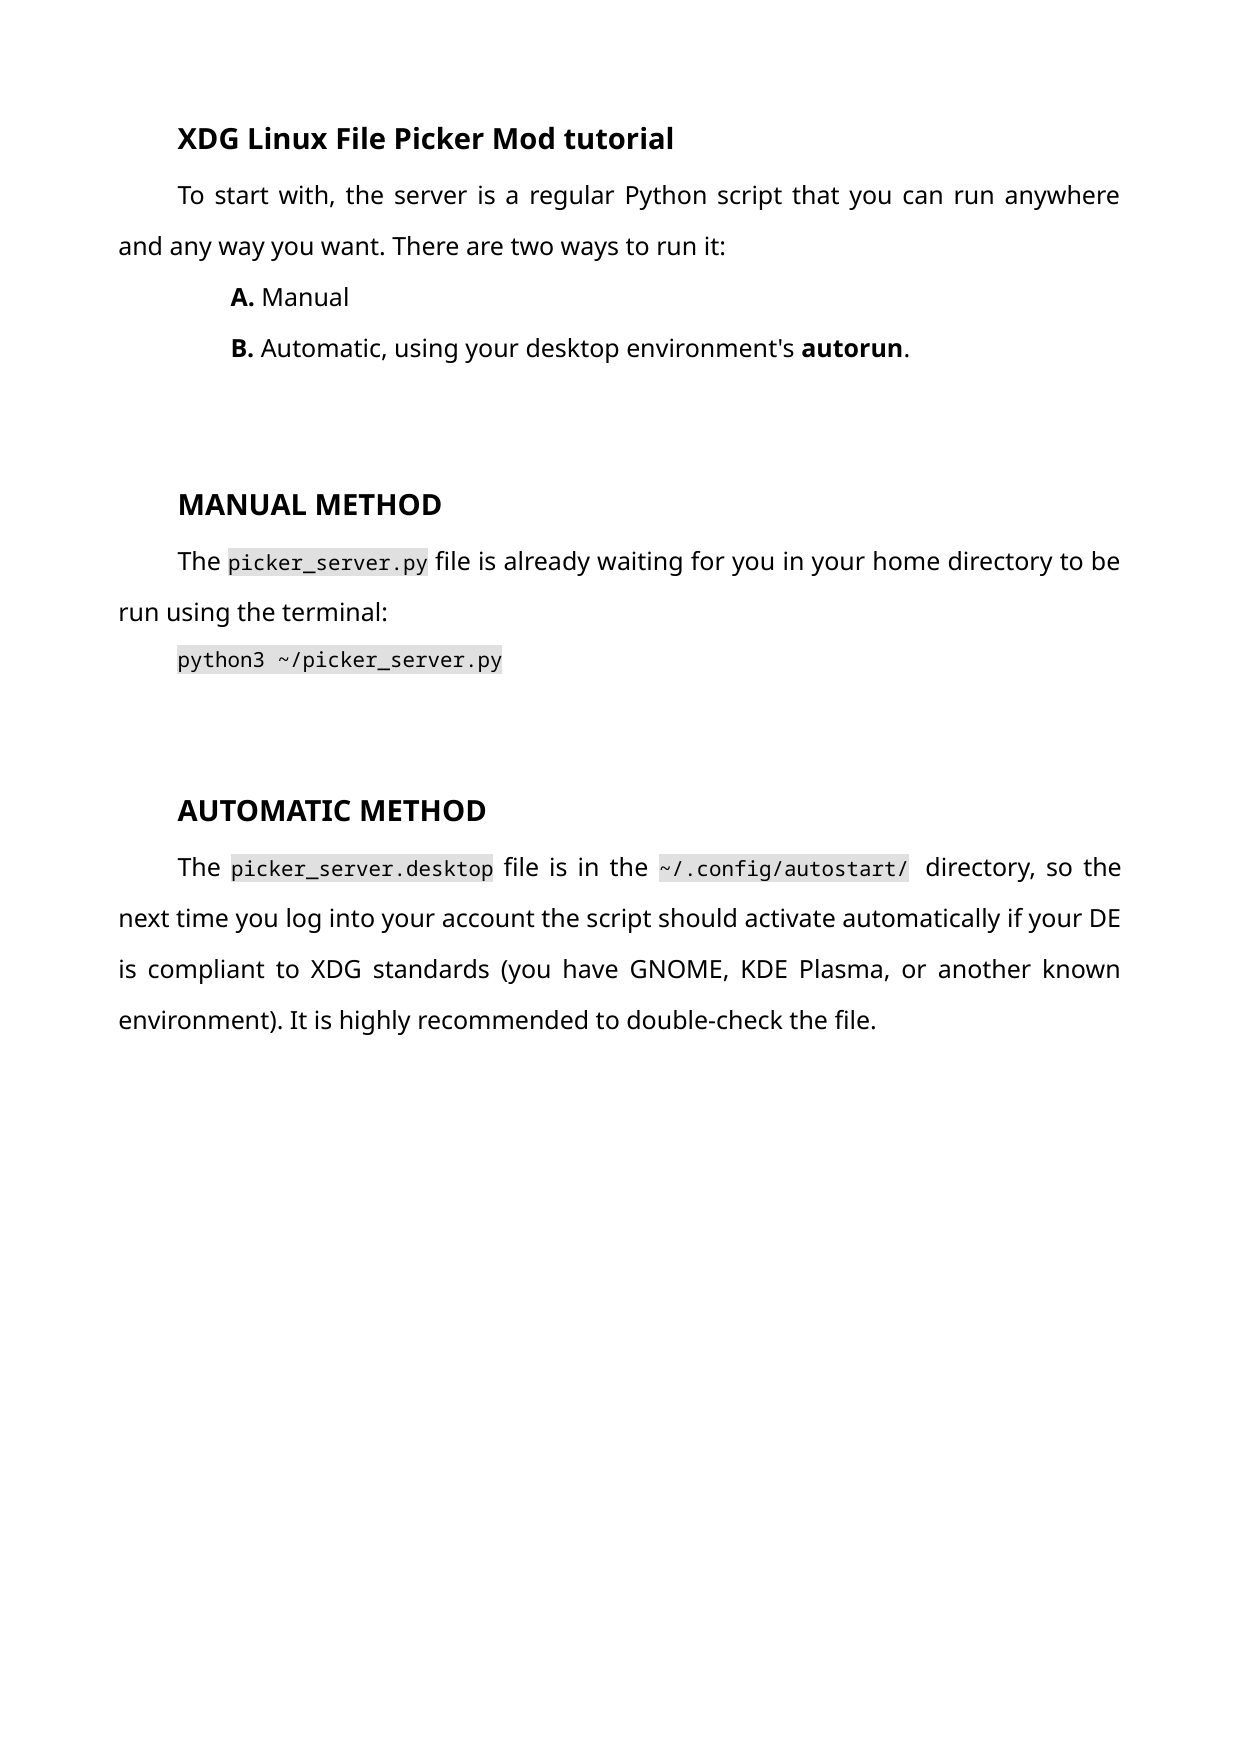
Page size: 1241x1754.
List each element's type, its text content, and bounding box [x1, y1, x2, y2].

text python3 ~/picker_server.py [118, 645, 1122, 674]
text MANUAL METHOD [118, 484, 1122, 523]
text The picker_server.py file is already waiting for you in your home directory to be run using the terminal: [118, 543, 1122, 628]
text To start with, the server is a regular Python script that you can run anywhere and any way you want. There are two ways to run it: [118, 178, 1122, 263]
text The picker_server.desktop file is in the ~/.config/autostart/ directory, so the next time you log into your account the script should activate automatically if your DE is compliant to XDG standards (you have GNOME, KDE Plasma, or another known environment). It is highly recommended to double-check the file. [118, 849, 1122, 1037]
text XDG Linux File Picker Mod tutorial [118, 118, 1122, 158]
text A. Manual [118, 280, 1122, 314]
text B. Automatic, using your desktop environment's autorun. [118, 331, 1122, 365]
text AUTOMATIC METHOD [118, 790, 1122, 830]
